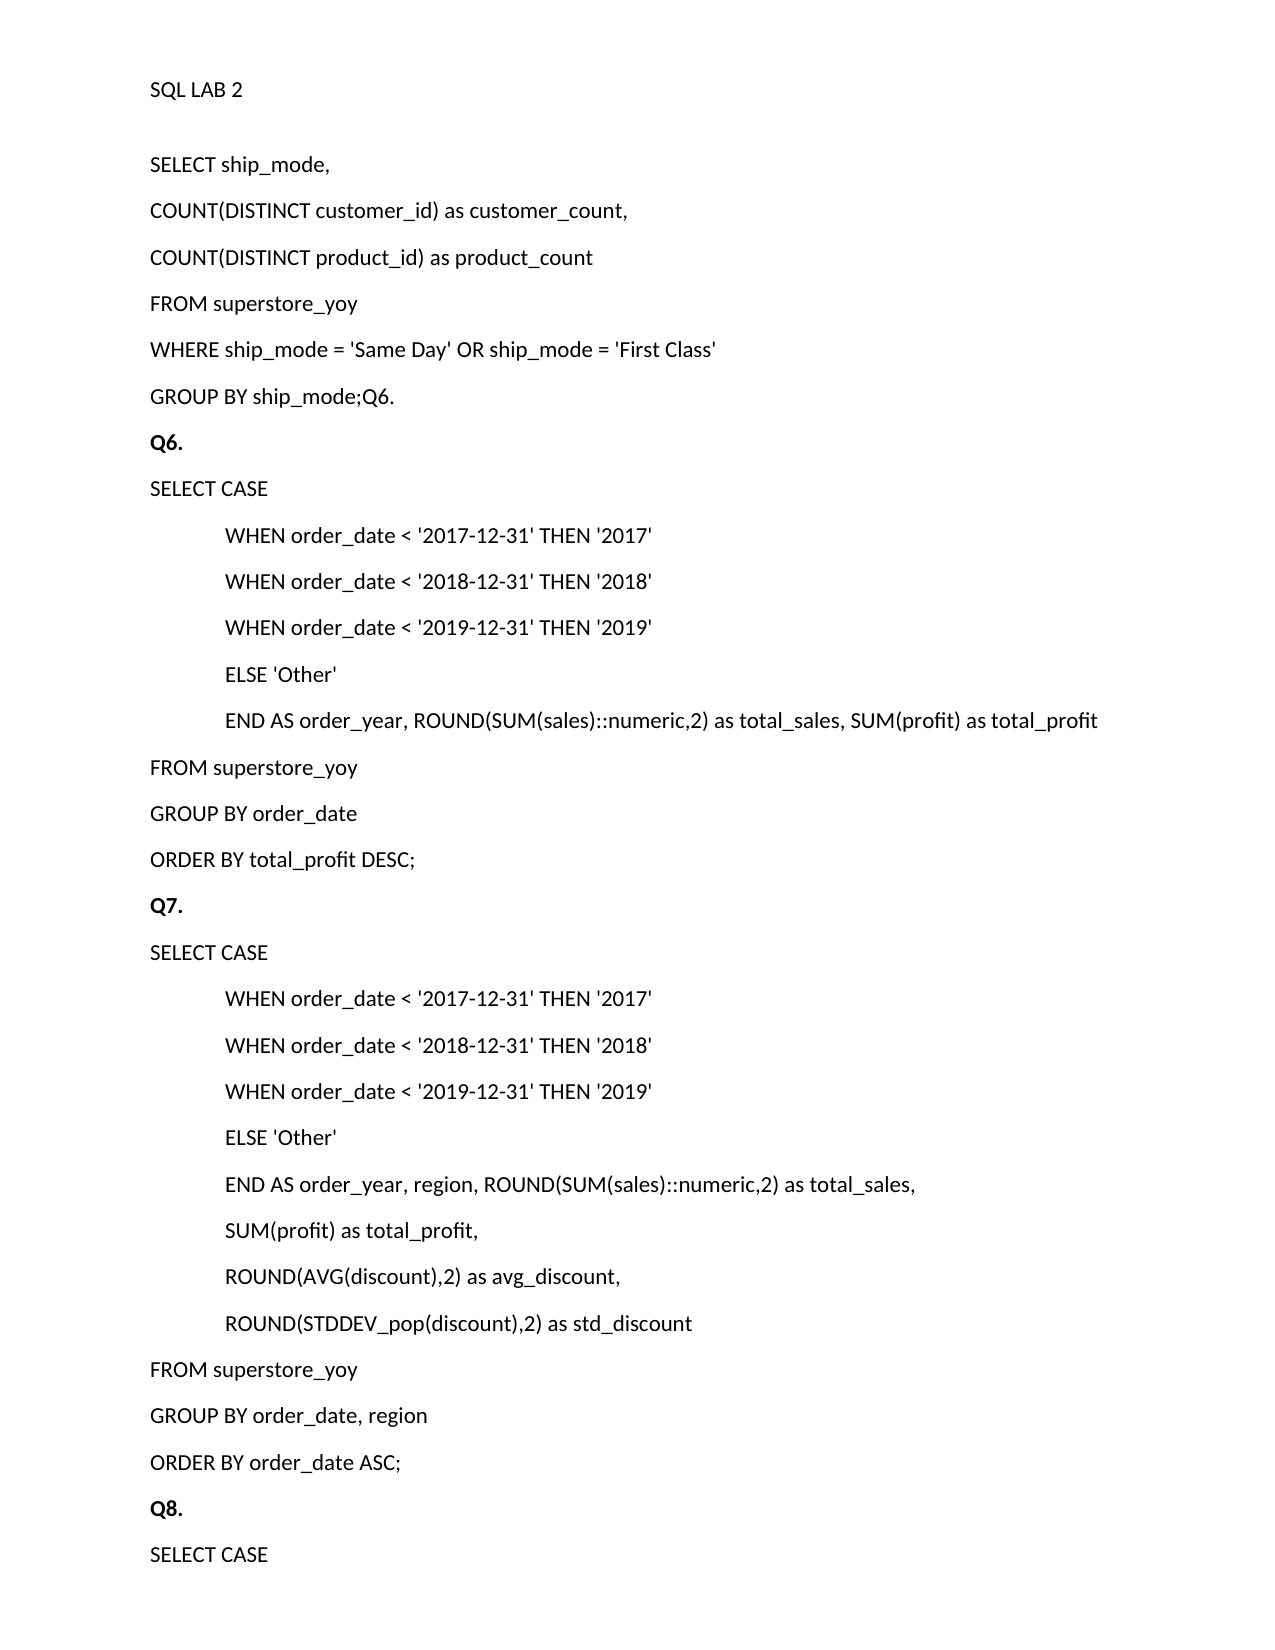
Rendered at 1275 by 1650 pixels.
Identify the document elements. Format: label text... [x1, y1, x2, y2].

text WHERE ship_mode = 'Same Day' OR ship_mode = 'First Class' [150, 335, 1125, 363]
text GROUP BY order_date, region [150, 1402, 1125, 1429]
text SELECT ship_mode, [150, 150, 1125, 178]
text WHEN order_date < '2019-12-31' THEN '2019' [150, 613, 1125, 642]
text ROUND(STDDEV_pop(discount),2) as std_discount [150, 1309, 1125, 1337]
text FROM superstore_yoy [150, 289, 1125, 317]
text ELSE 'Other' [150, 1123, 1125, 1151]
text FROM superstore_yoy [150, 1355, 1125, 1383]
text COUNT(DISTINCT product_id) as product_count [150, 243, 1125, 271]
text GROUP BY ship_mode;Q6. [150, 382, 1125, 410]
text SELECT CASE [150, 474, 1125, 502]
text ORDER BY total_profit DESC; [150, 845, 1125, 873]
text SUM(profit) as total_profit, [150, 1216, 1125, 1244]
text SELECT CASE [150, 938, 1125, 966]
text END AS order_year, region, ROUND(SUM(sales)::numeric,2) as total_sales, [150, 1170, 1125, 1198]
text WHEN order_date < '2018-12-31' THEN '2018' [150, 1031, 1125, 1059]
text ORDER BY order_date ASC; [150, 1448, 1125, 1476]
text FROM superstore_yoy [150, 753, 1125, 781]
text Q8. [150, 1494, 1125, 1522]
text ROUND(AVG(discount),2) as avg_discount, [150, 1262, 1125, 1291]
text SELECT CASE [150, 1541, 1125, 1569]
text WHEN order_date < '2017-12-31' THEN '2017' [150, 984, 1125, 1012]
text COUNT(DISTINCT customer_id) as customer_count, [150, 196, 1125, 224]
text Q7. [150, 892, 1125, 920]
text END AS order_year, ROUND(SUM(sales)::numeric,2) as total_sales, SUM(profit) as total_profit [150, 706, 1125, 734]
text WHEN order_date < '2019-12-31' THEN '2019' [150, 1077, 1125, 1105]
text WHEN order_date < '2017-12-31' THEN '2017' [150, 521, 1125, 549]
text WHEN order_date < '2018-12-31' THEN '2018' [150, 567, 1125, 595]
text Q6. [150, 428, 1125, 456]
text ELSE 'Other' [150, 660, 1125, 688]
text GROUP BY order_date [150, 799, 1125, 827]
